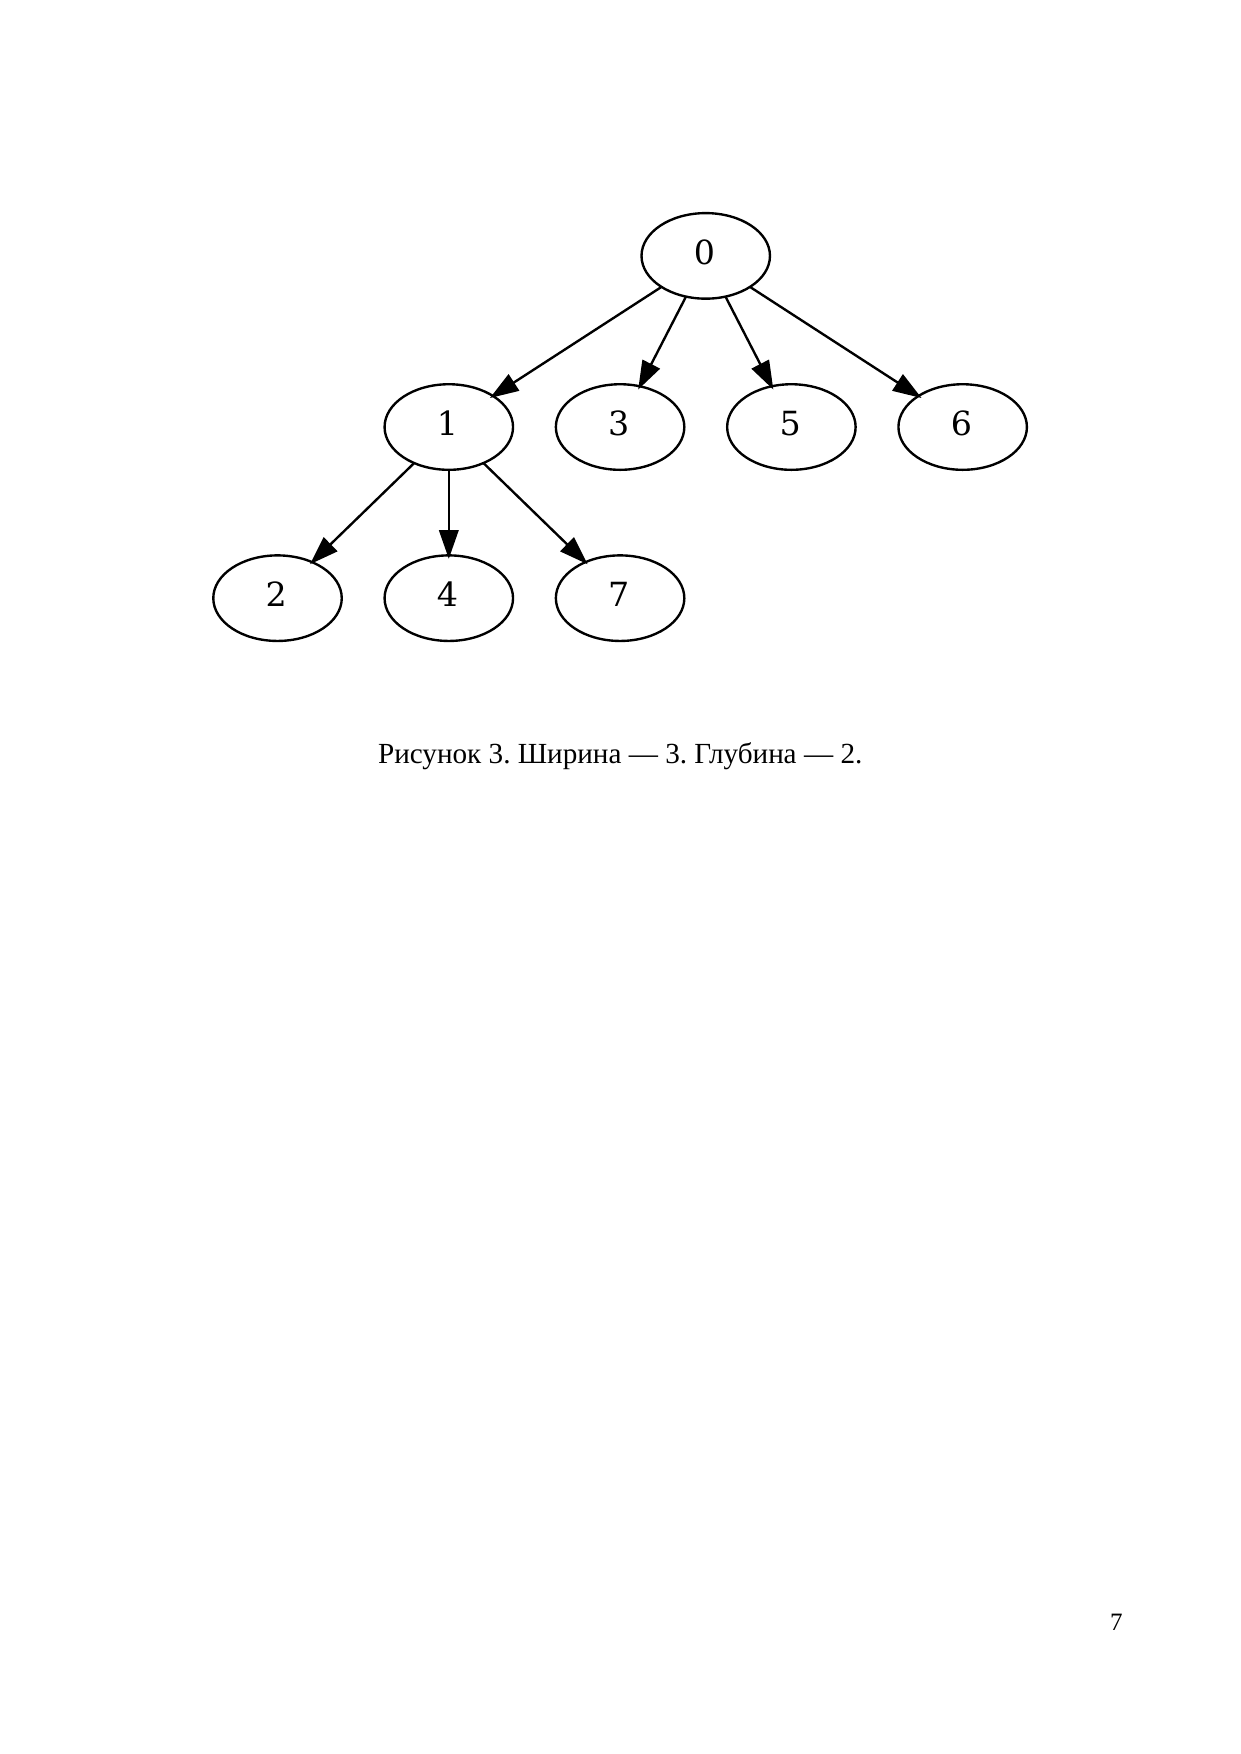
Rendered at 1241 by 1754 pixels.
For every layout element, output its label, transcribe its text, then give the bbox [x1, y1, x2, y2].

text Рисунок 3. Ширина — 3. Глубина — 2. [118, 736, 1122, 770]
